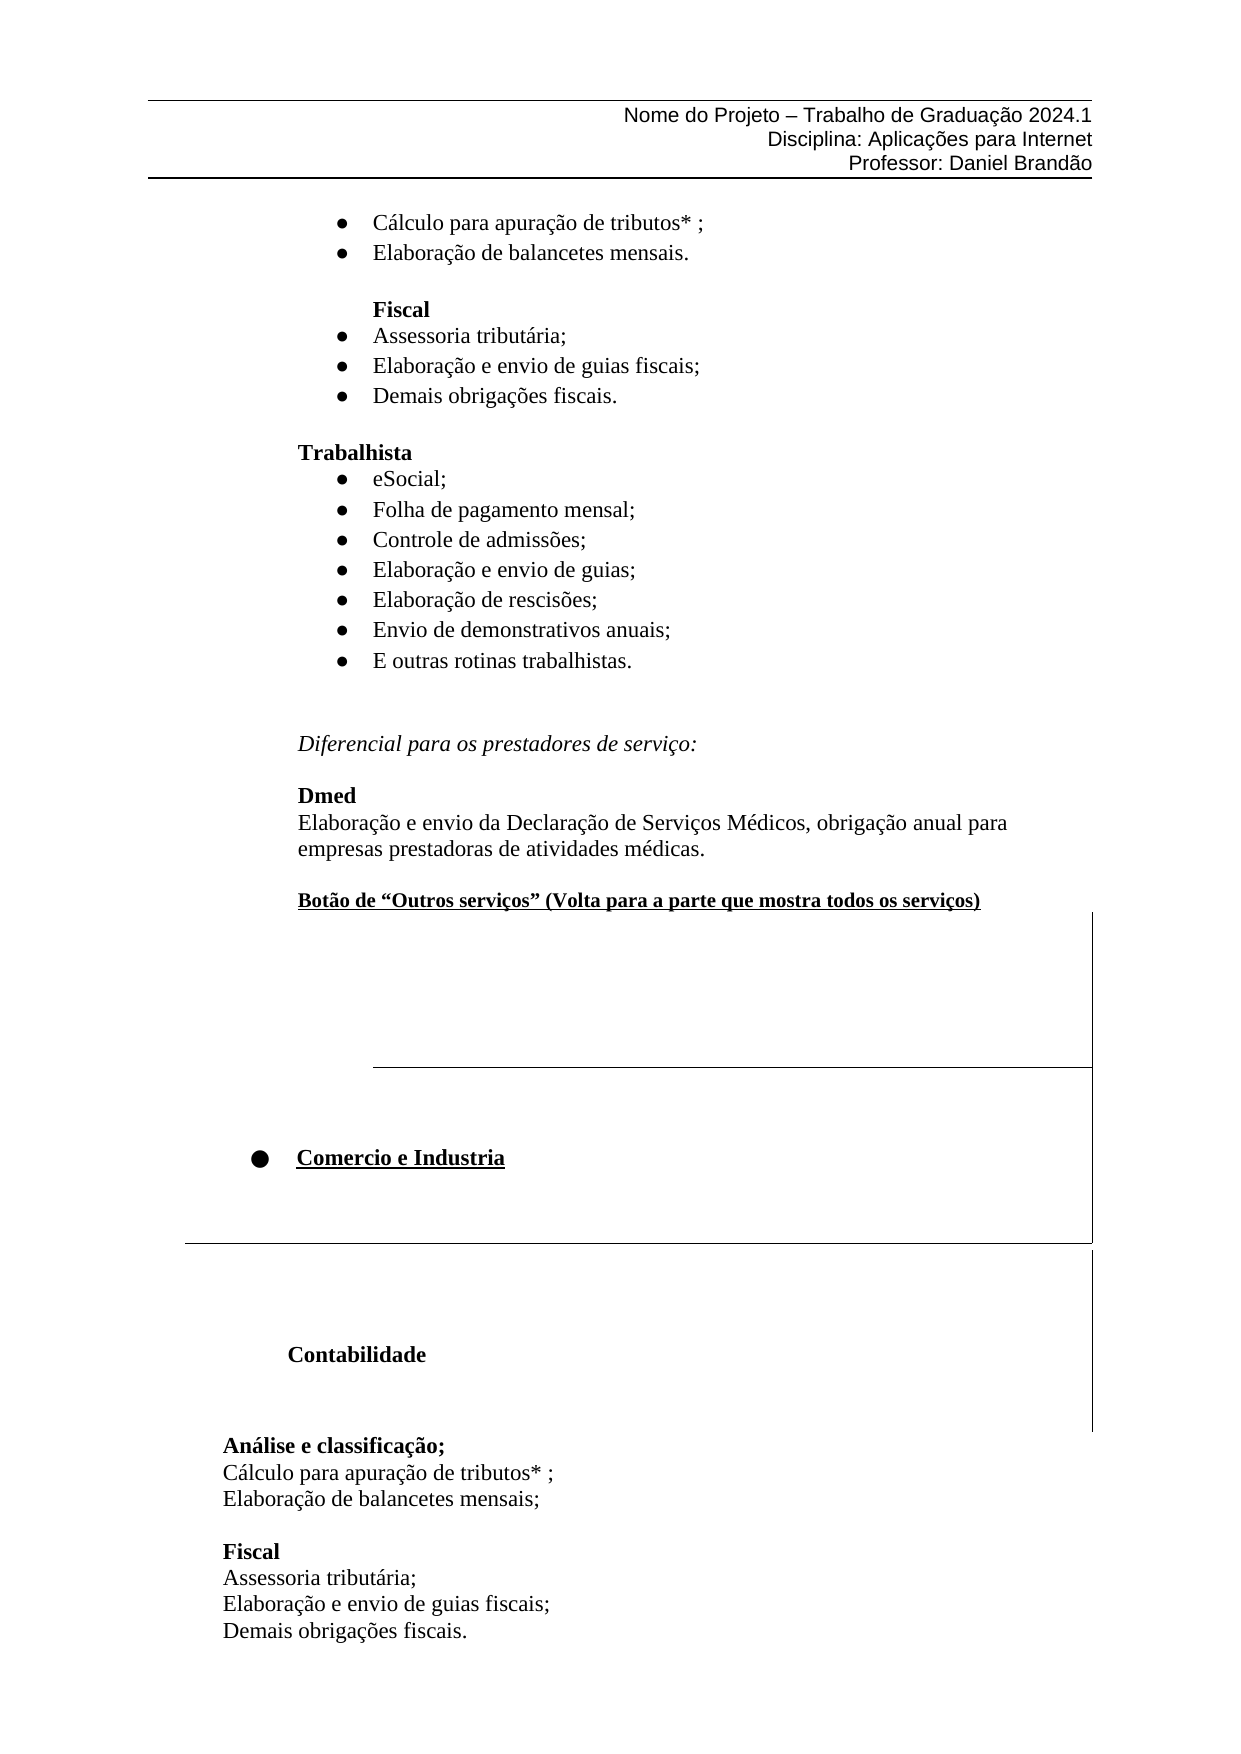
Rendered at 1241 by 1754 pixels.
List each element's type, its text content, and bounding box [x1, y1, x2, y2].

list Controle de admissões; [335, 526, 1092, 552]
list Demais obrigações fiscais. [335, 382, 1092, 409]
list Cálculo para apuração de tributos* ; [335, 209, 1092, 235]
list Assessoria tributária; [335, 322, 1092, 348]
text Elaboração de balancetes mensais; [223, 1485, 1092, 1511]
text Fiscal [223, 1538, 1092, 1564]
text Análise e classificação; [223, 1432, 1092, 1459]
list Comercio e Industria [185, 1067, 1092, 1243]
text Diferencial para os prestadores de serviço: [298, 729, 1092, 756]
list Elaboração e envio de guias fiscais; [335, 352, 1092, 379]
list Envio de demonstrativos anuais; [335, 616, 1092, 643]
text Botão de “Outros serviços” (Volta para a parte que mostra todos os serviços) [298, 888, 1092, 912]
text Contabilidade [223, 1341, 1092, 1432]
list Elaboração e envio de guias; [335, 556, 1092, 582]
text Fiscal [373, 296, 1092, 322]
list Elaboração de balancetes mensais. [335, 239, 1092, 266]
list Elaboração de rescisões; [335, 586, 1092, 613]
text Demais obrigações fiscais. [223, 1617, 1092, 1643]
text Cálculo para apuração de tributos* ; [223, 1459, 1092, 1485]
list Folha de pagamento mensal; [335, 496, 1092, 522]
text Elaboração e envio da Declaração de Serviços Médicos, obrigação anual para empresas prestadoras de atividades médicas. [298, 809, 1092, 861]
text Dmed [298, 782, 1092, 809]
text Trabalhista [298, 439, 1092, 465]
list E outras rotinas trabalhistas. [335, 647, 1092, 673]
list eSocial; [335, 465, 1092, 492]
text Elaboração e envio de guias fiscais; [223, 1590, 1092, 1617]
text Assessoria tributária; [223, 1564, 1092, 1590]
